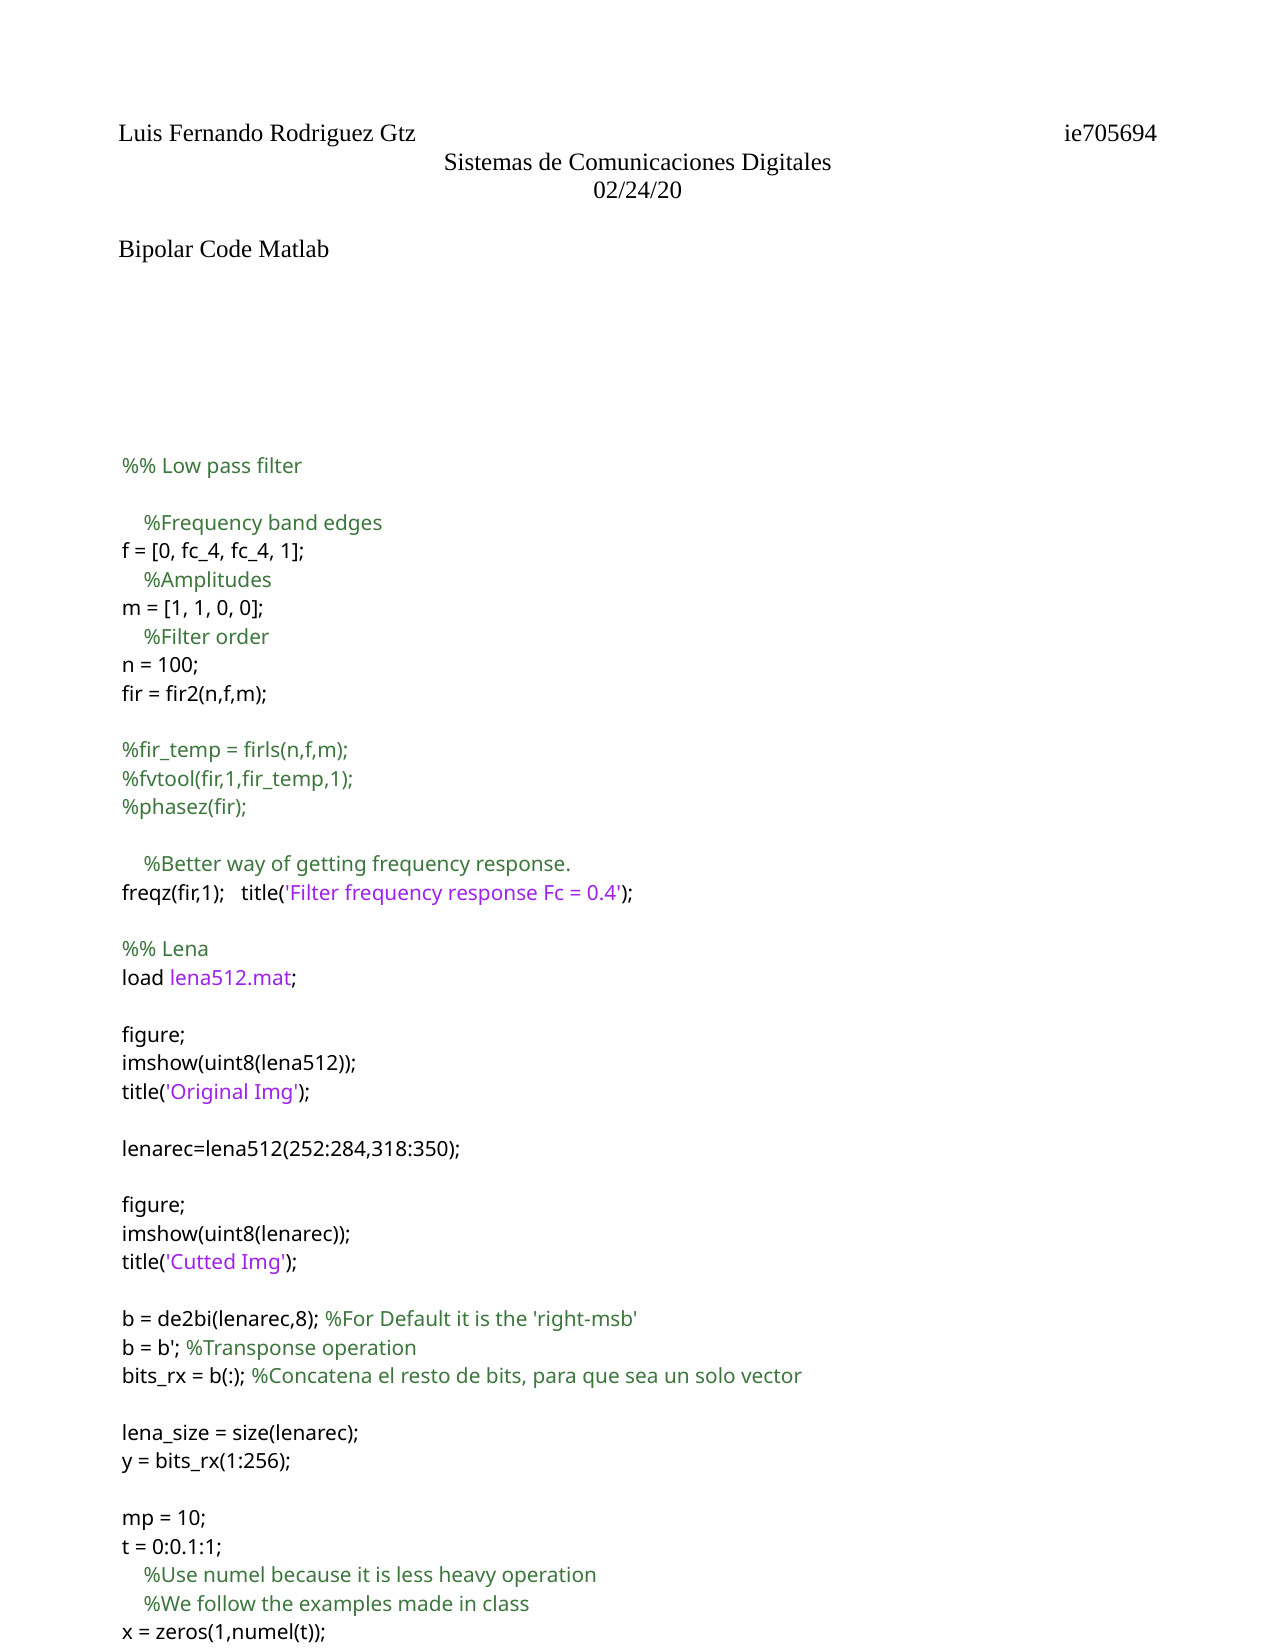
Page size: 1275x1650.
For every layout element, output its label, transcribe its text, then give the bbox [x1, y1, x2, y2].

text Bipolar Code Matlab [118, 234, 1157, 263]
